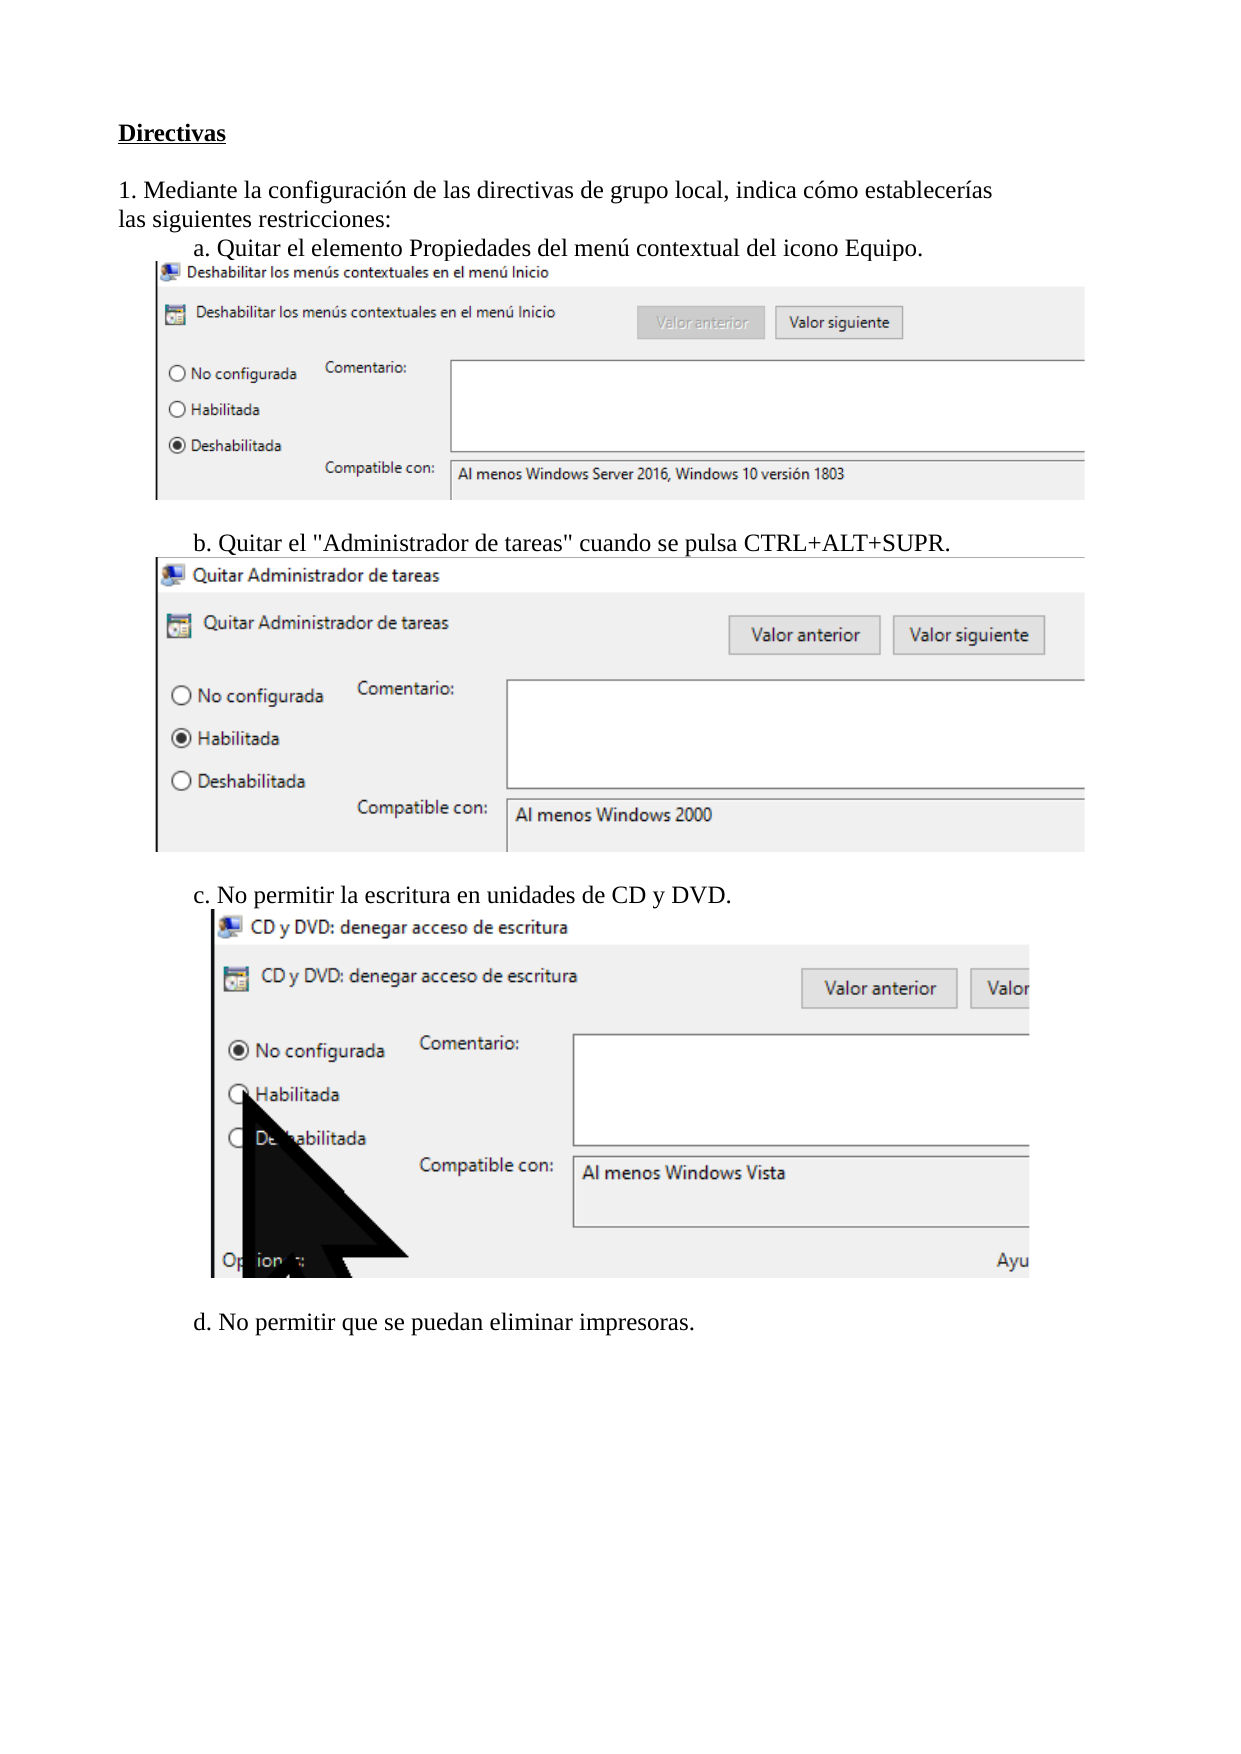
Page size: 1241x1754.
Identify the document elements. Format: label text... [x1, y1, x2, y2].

text c. No permitir la escritura en unidades de CD y DVD. [193, 881, 1122, 909]
picture [210, 909, 1030, 1278]
picture [155, 557, 1085, 852]
text Directivas [118, 118, 1122, 147]
text a. Quitar el elemento Propiedades del menú contextual del icono Equipo. [193, 233, 1122, 262]
text d. No permitir que se puedan eliminar impresoras. [193, 1307, 1122, 1335]
text las siguientes restricciones: [118, 204, 1122, 233]
text 1. Mediante la configuración de las directivas de grupo local, indica cómo establecerías [118, 176, 1122, 204]
text b. Quitar el "Administrador de tareas" cuando se pulsa CTRL+ALT+SUPR. [193, 528, 1122, 557]
picture [155, 261, 1085, 500]
